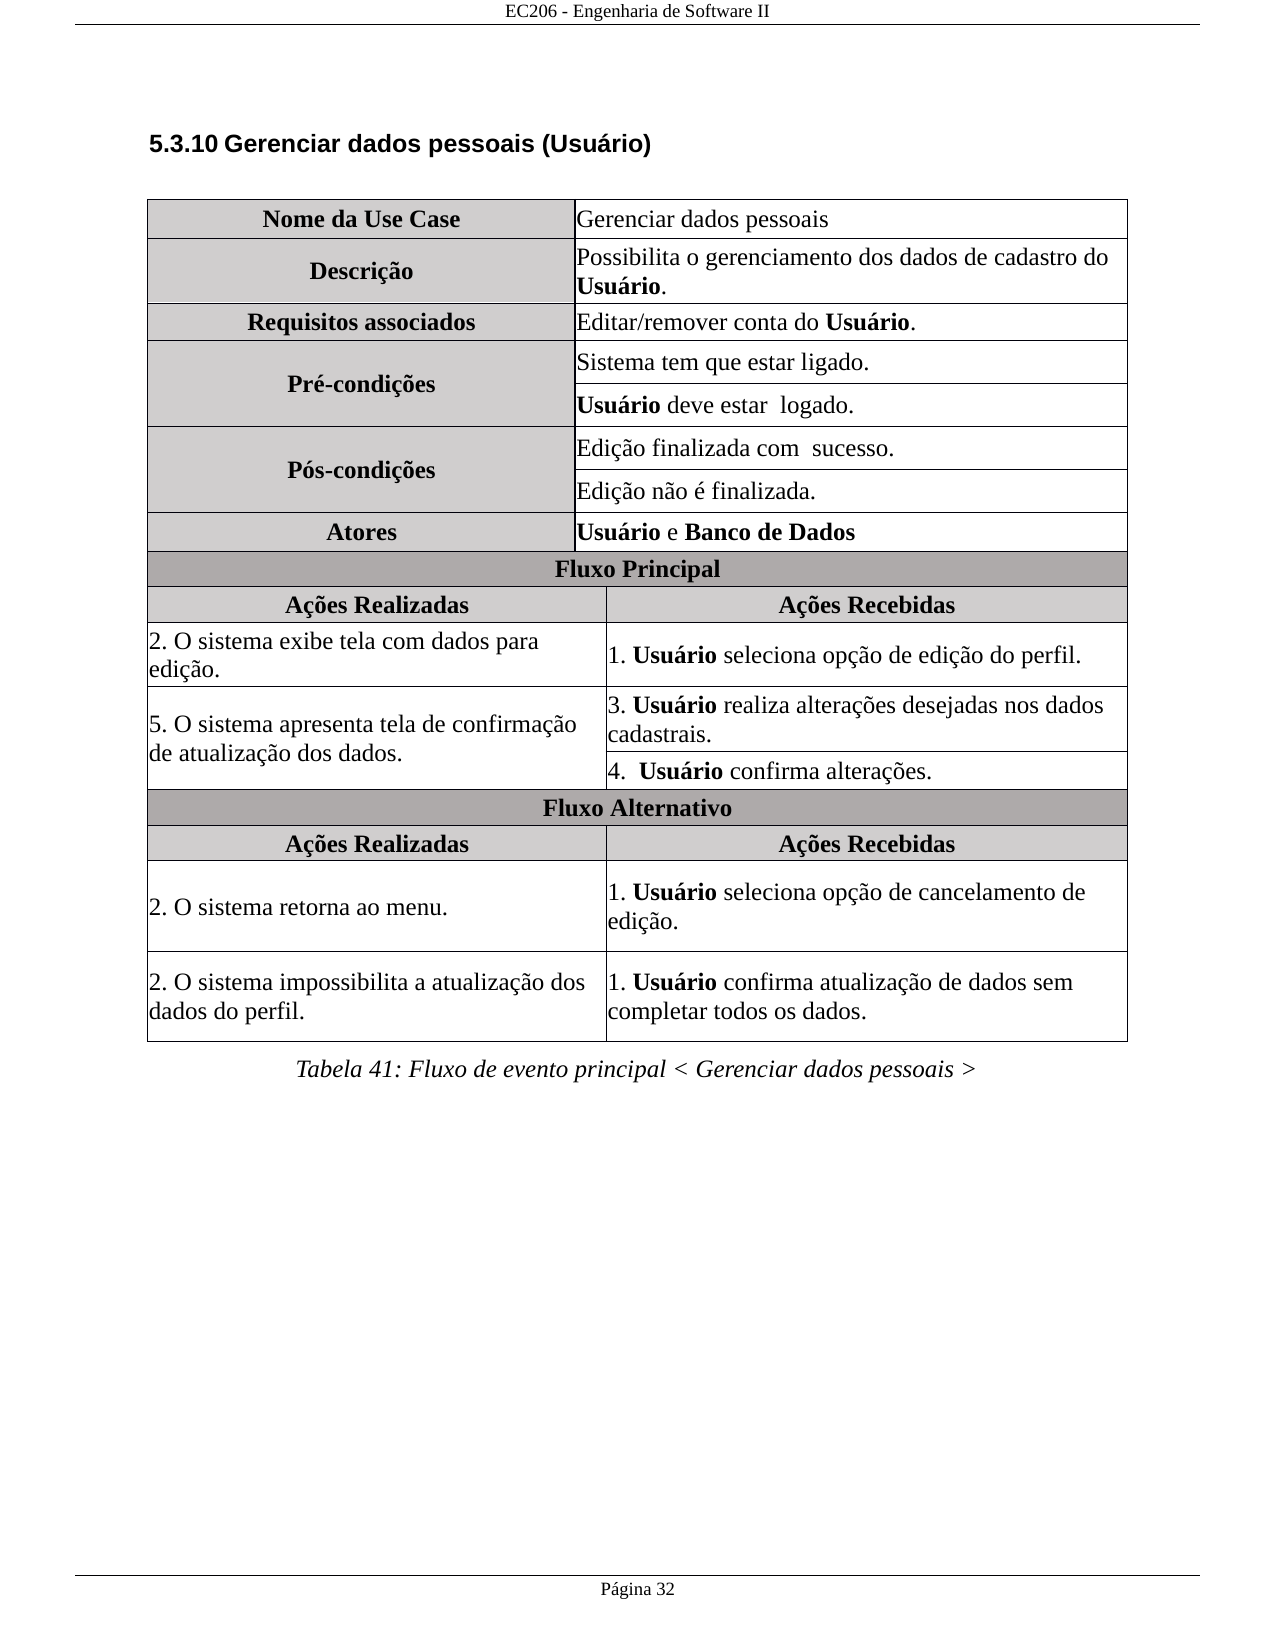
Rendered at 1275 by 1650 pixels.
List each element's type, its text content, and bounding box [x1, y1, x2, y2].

table_cell Edição não é finalizada. [576, 470, 1127, 512]
table_cell Fluxo Alternativo [148, 790, 1127, 825]
table_cell Pós-condições [148, 427, 574, 512]
table_cell 1. Usuário confirma atualização de dados sem completar todos os dados. [607, 952, 1127, 1041]
table_cell Fluxo Principal [148, 552, 1127, 586]
table_cell 2. O sistema exibe tela com dados para edição. [148, 623, 606, 686]
table_cell 4. Usuário confirma alterações. [607, 752, 1127, 789]
table_cell Pré-condições [148, 341, 574, 426]
text Tabela 41: Fluxo de evento principal < Gerenciar dados pessoais > [75, 1054, 1200, 1083]
table_cell 3. Usuário realiza alterações desejadas nos dados cadastrais. [607, 687, 1127, 751]
table_cell Ações Recebidas [607, 587, 1127, 622]
table_cell Ações Recebidas [607, 826, 1127, 860]
table_cell Atores [148, 513, 574, 551]
table_cell Usuário e Banco de Dados [576, 513, 1127, 551]
table_cell Descrição [148, 239, 574, 302]
table_header Gerenciar dados pessoais [576, 200, 1127, 238]
table_cell Editar/remover conta do Usuário. [576, 304, 1127, 340]
table_cell 2. O sistema retorna ao menu. [148, 861, 606, 951]
table_cell 5. O sistema apresenta tela de confirmação de atualização dos dados. [148, 687, 606, 789]
table_header Nome da Use Case [148, 200, 574, 238]
table_cell Sistema tem que estar ligado. [576, 341, 1127, 383]
table_cell Requisitos associados [148, 304, 574, 340]
table_cell Ações Realizadas [148, 587, 606, 622]
table_cell 1. Usuário seleciona opção de cancelamento de edição. [607, 861, 1127, 951]
table_cell 1. Usuário seleciona opção de edição do perfil. [607, 623, 1127, 686]
table_cell 2. O sistema impossibilita a atualização dos dados do perfil. [148, 952, 606, 1041]
table_cell Ações Realizadas [148, 826, 606, 860]
subtitle Gerenciar dados pessoais (Usuário) [149, 129, 1200, 157]
table_cell Edição finalizada com sucesso. [576, 427, 1127, 469]
table_cell Possibilita o gerenciamento dos dados de cadastro do Usuário. [576, 239, 1127, 302]
table_cell Usuário deve estar logado. [576, 384, 1127, 426]
